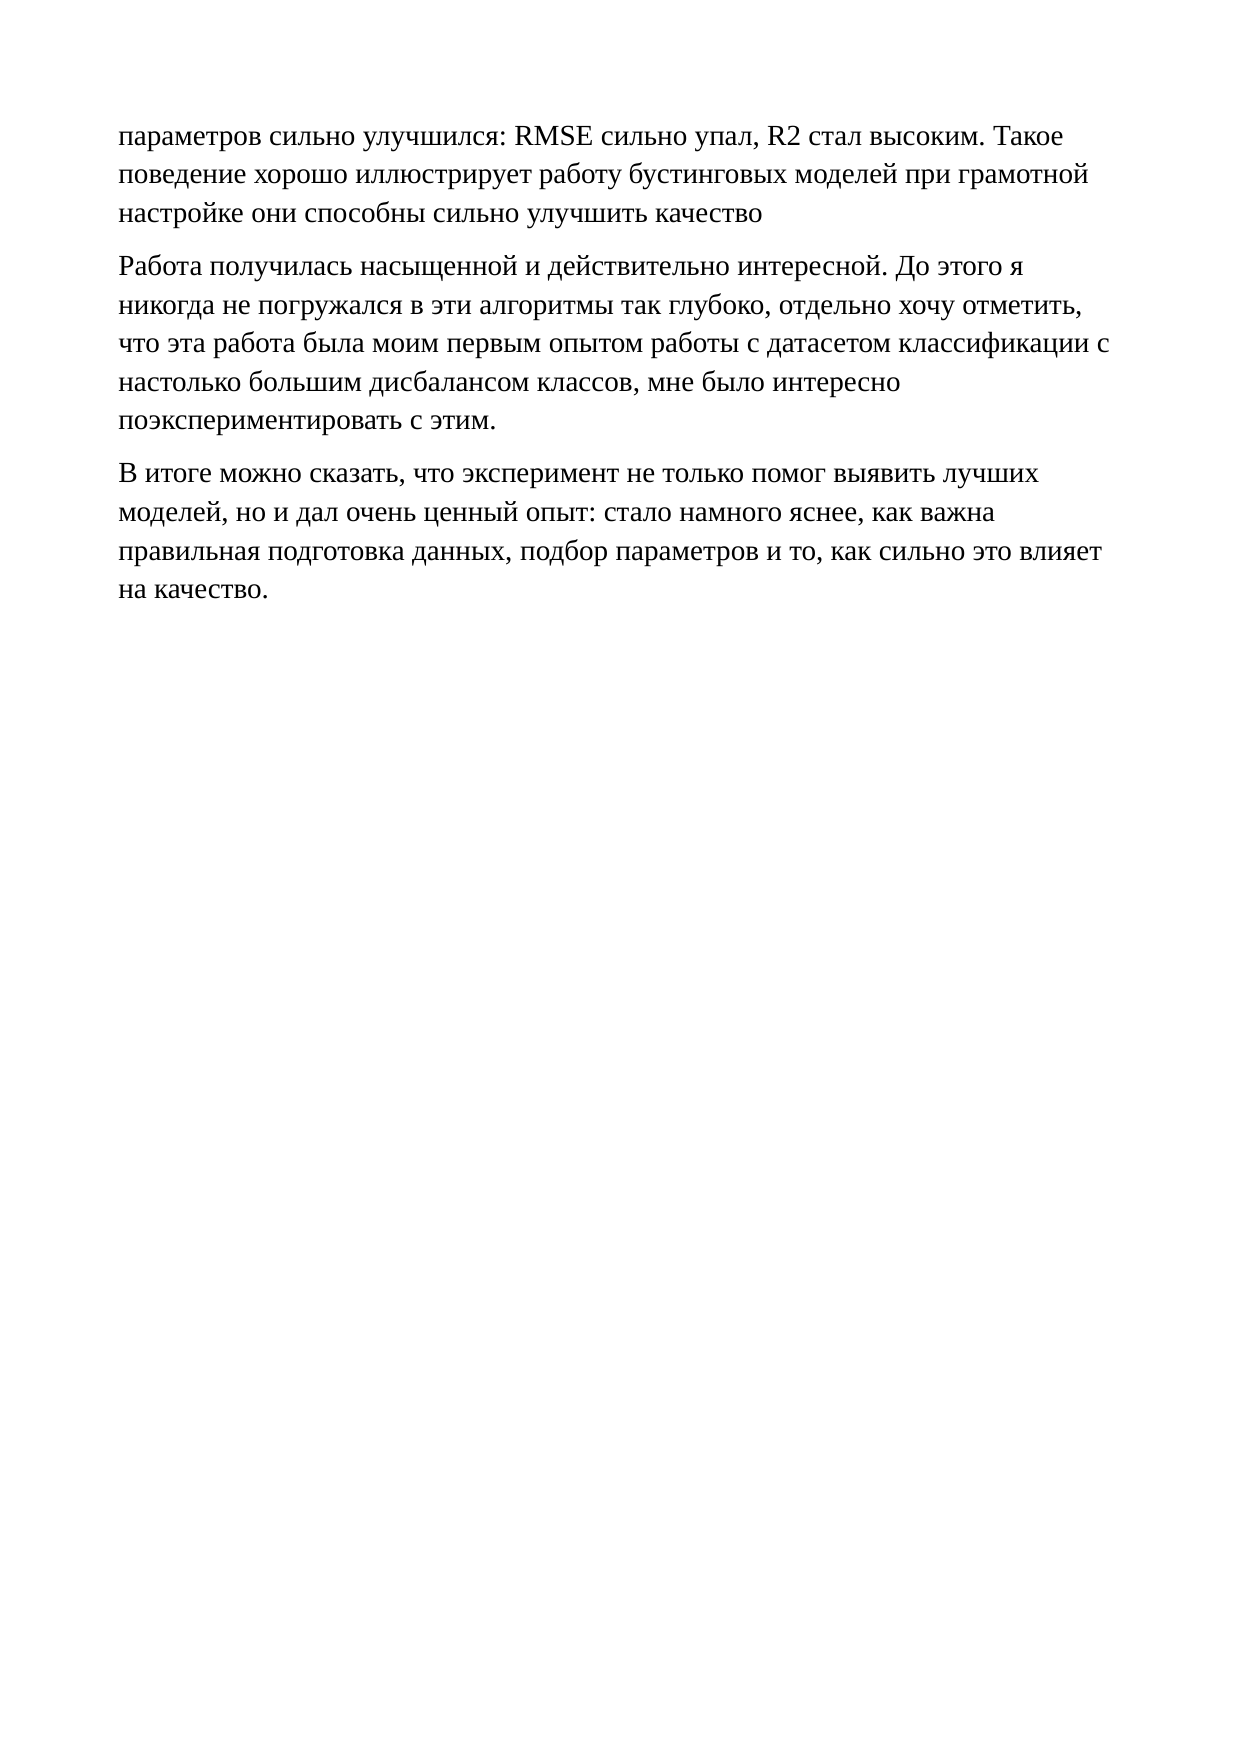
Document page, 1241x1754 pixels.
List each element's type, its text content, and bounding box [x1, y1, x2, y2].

text Работа получилась насыщенной и действительно интересной. До этого я никогда не погружался в эти алгоритмы так глубоко, отдельно хочу отметить, что эта работа была моим первым опытом работы с датасетом классификации с настолько большим дисбалансом классов, мне было интересно поэкспериментировать с этим. [118, 248, 1122, 436]
text параметров сильно улучшился: RMSE сильно упал, R2 стал высоким. Такое поведение хорошо иллюстрирует работу бустинговых моделей при грамотной настройке они способны сильно улучшить качество [118, 118, 1122, 229]
text В итоге можно сказать, что эксперимент не только помог выявить лучших моделей, но и дал очень ценный опыт: стало намного яснее, как важна правильная подготовка данных, подбор параметров и то, как сильно это влияет на качество. [118, 456, 1122, 605]
